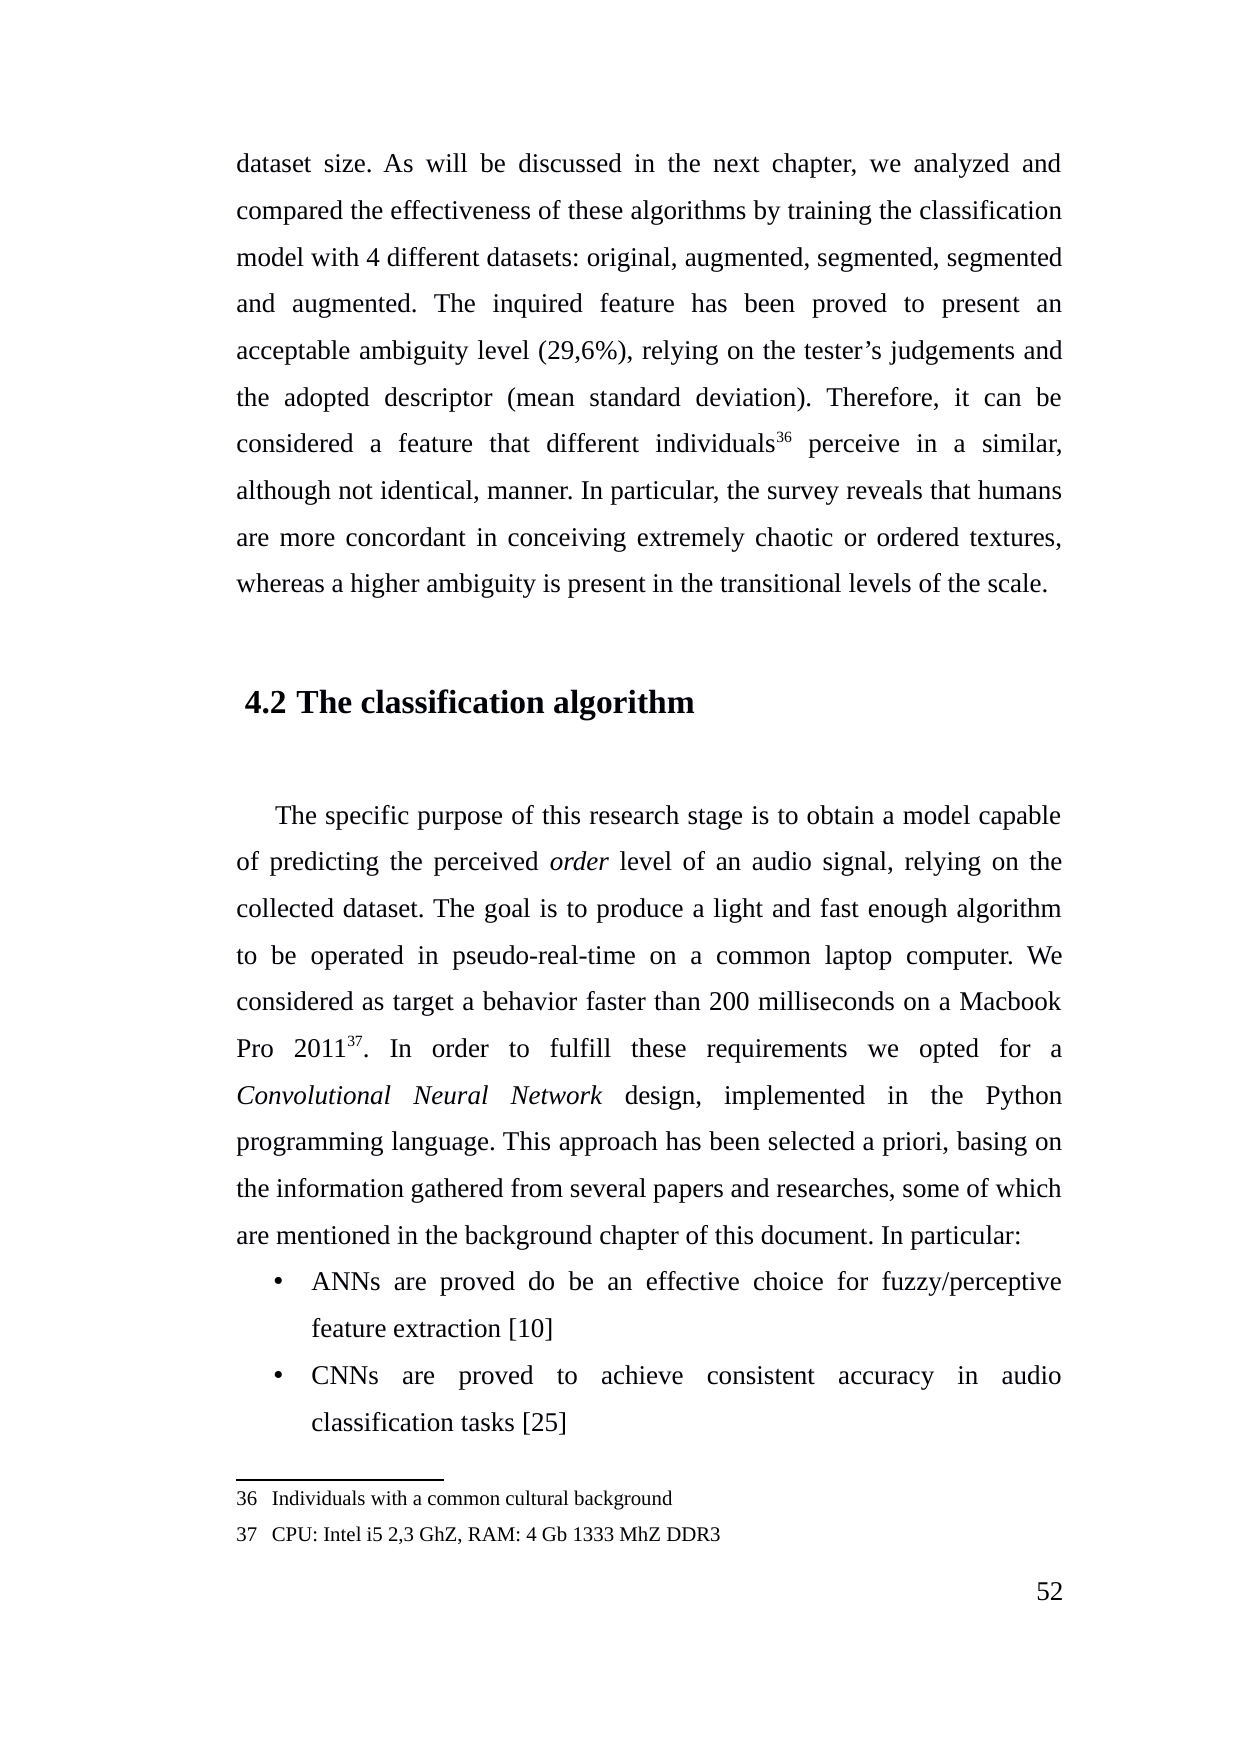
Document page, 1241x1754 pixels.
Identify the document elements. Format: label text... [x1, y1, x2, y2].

text CPU: Intel i5 2,3 GhZ, RAM: 4 Gb 1333 MhZ DDR3 [236, 1522, 1063, 1546]
list ANNs are proved do be an effective choice for fuzzy/perceptive feature extraction [10] [274, 1266, 1063, 1343]
list CNNs are proved to achieve consistent accuracy in audio classification tasks [25] [274, 1359, 1063, 1437]
text Individuals with a common cultural background [236, 1486, 1063, 1510]
text dataset size. As will be discussed in the next chapter, we analyzed and compared the effectiveness of these algorithms by training the classification model with 4 different datasets: original, augmented, segmented, segmented and augmented. The inquired feature has been proved to present an acceptable ambiguity level (29,6%), relying on the tester’s judgements and the adopted descriptor (mean standard deviation). Therefore, it can be considered a feature that different individuals perceive in a similar, although not identical, manner. In particular, the survey reveals that humans are more concordant in conceiving extremely chaotic or ordered textures, whereas a higher ambiguity is present in the transitional levels of the scale. [236, 148, 1063, 599]
subtitle The classification algorithm [236, 682, 1063, 720]
text The specific purpose of this research stage is to obtain a model capable of predicting the perceived order level of an audio signal, relying on the collected dataset. The goal is to produce a light and fast enough algorithm to be operated in pseudo-real-time on a common laptop computer. We considered as target a behavior faster than 200 milliseconds on a Macbook Pro 2011. In order to fulfill these requirements we opted for a Convolutional Neural Network design, implemented in the Python programming language. This approach has been selected a priori, basing on the information gathered from several papers and researches, some of which are mentioned in the background chapter of this document. In particular: [236, 799, 1063, 1250]
